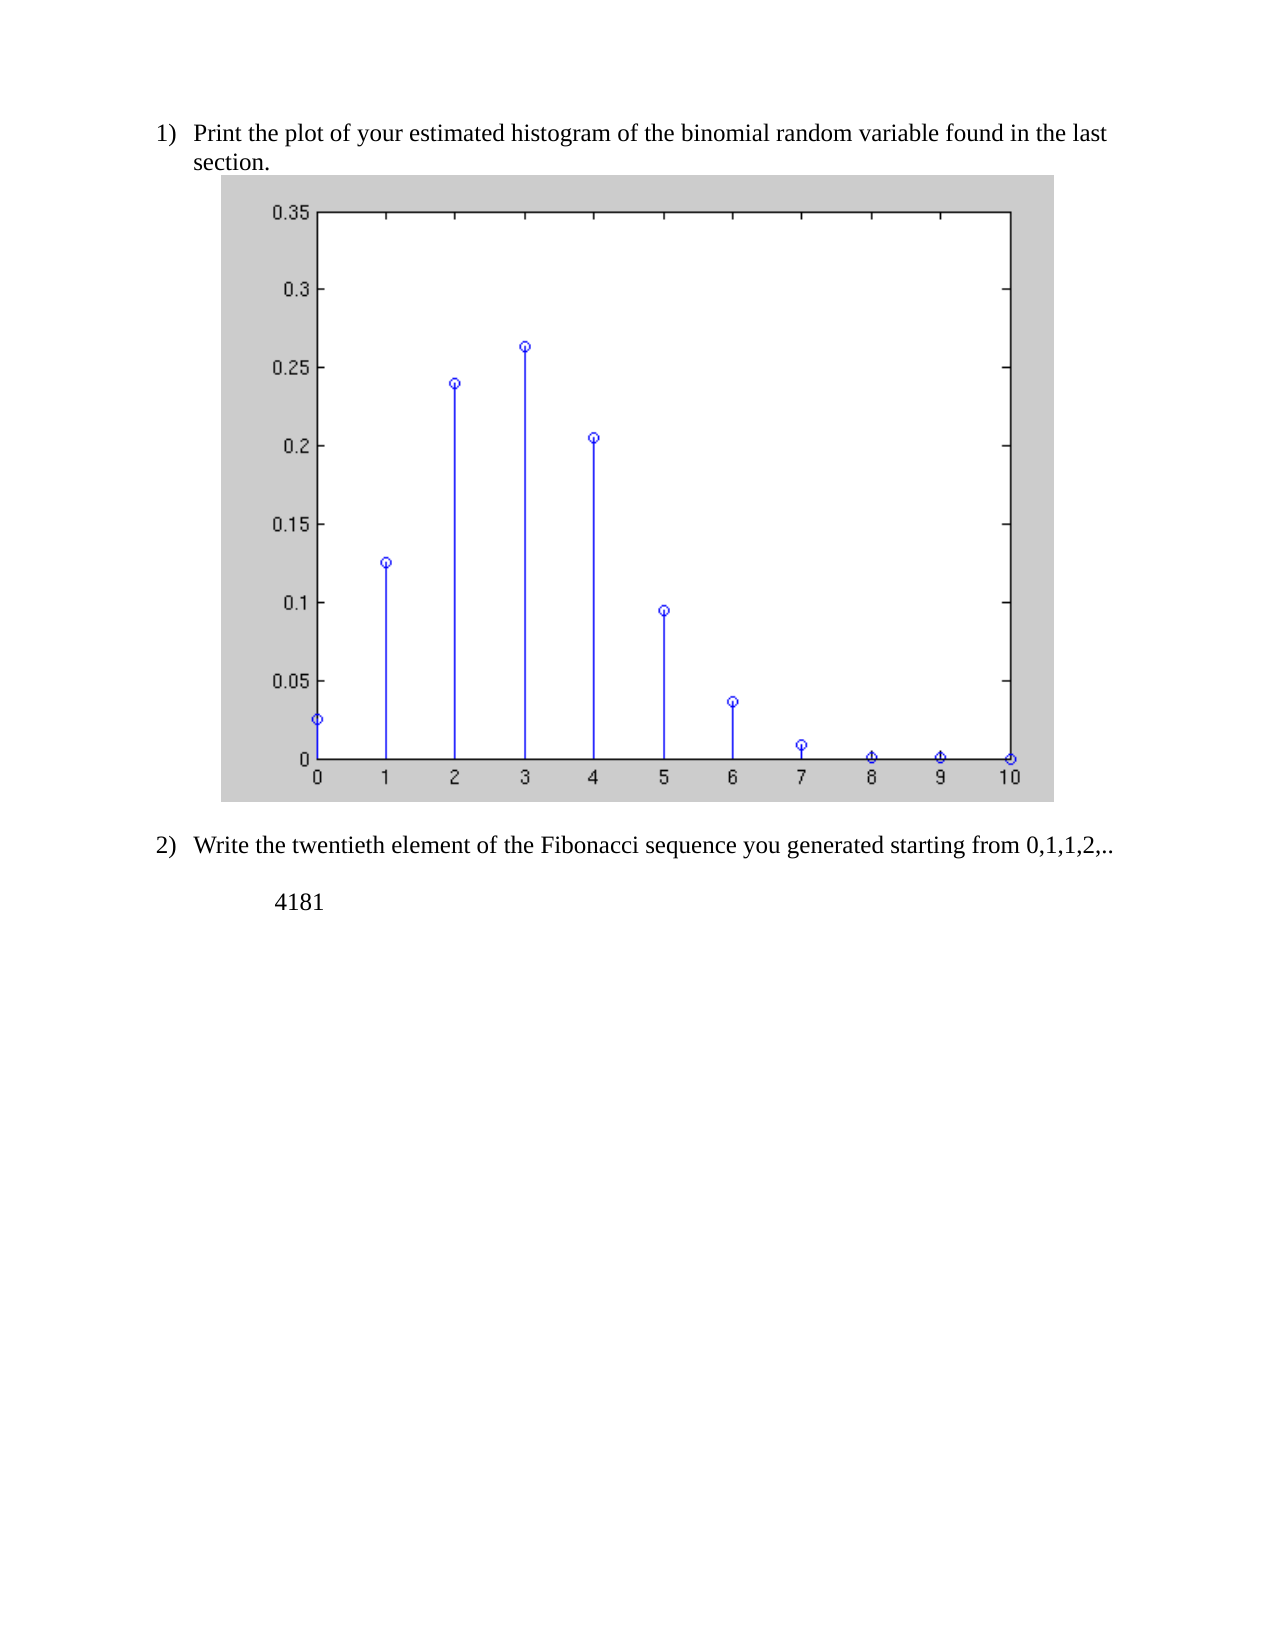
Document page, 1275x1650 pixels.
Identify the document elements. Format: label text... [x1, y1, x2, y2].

text 4181 [118, 887, 1157, 916]
list Print the plot of your estimated histogram of the binomial random variable found in the last section. [156, 118, 1157, 176]
list Write the twentieth element of the Fibonacci sequence you generated starting from 0,1,1,2,.. [156, 830, 1157, 859]
picture [221, 175, 1054, 802]
